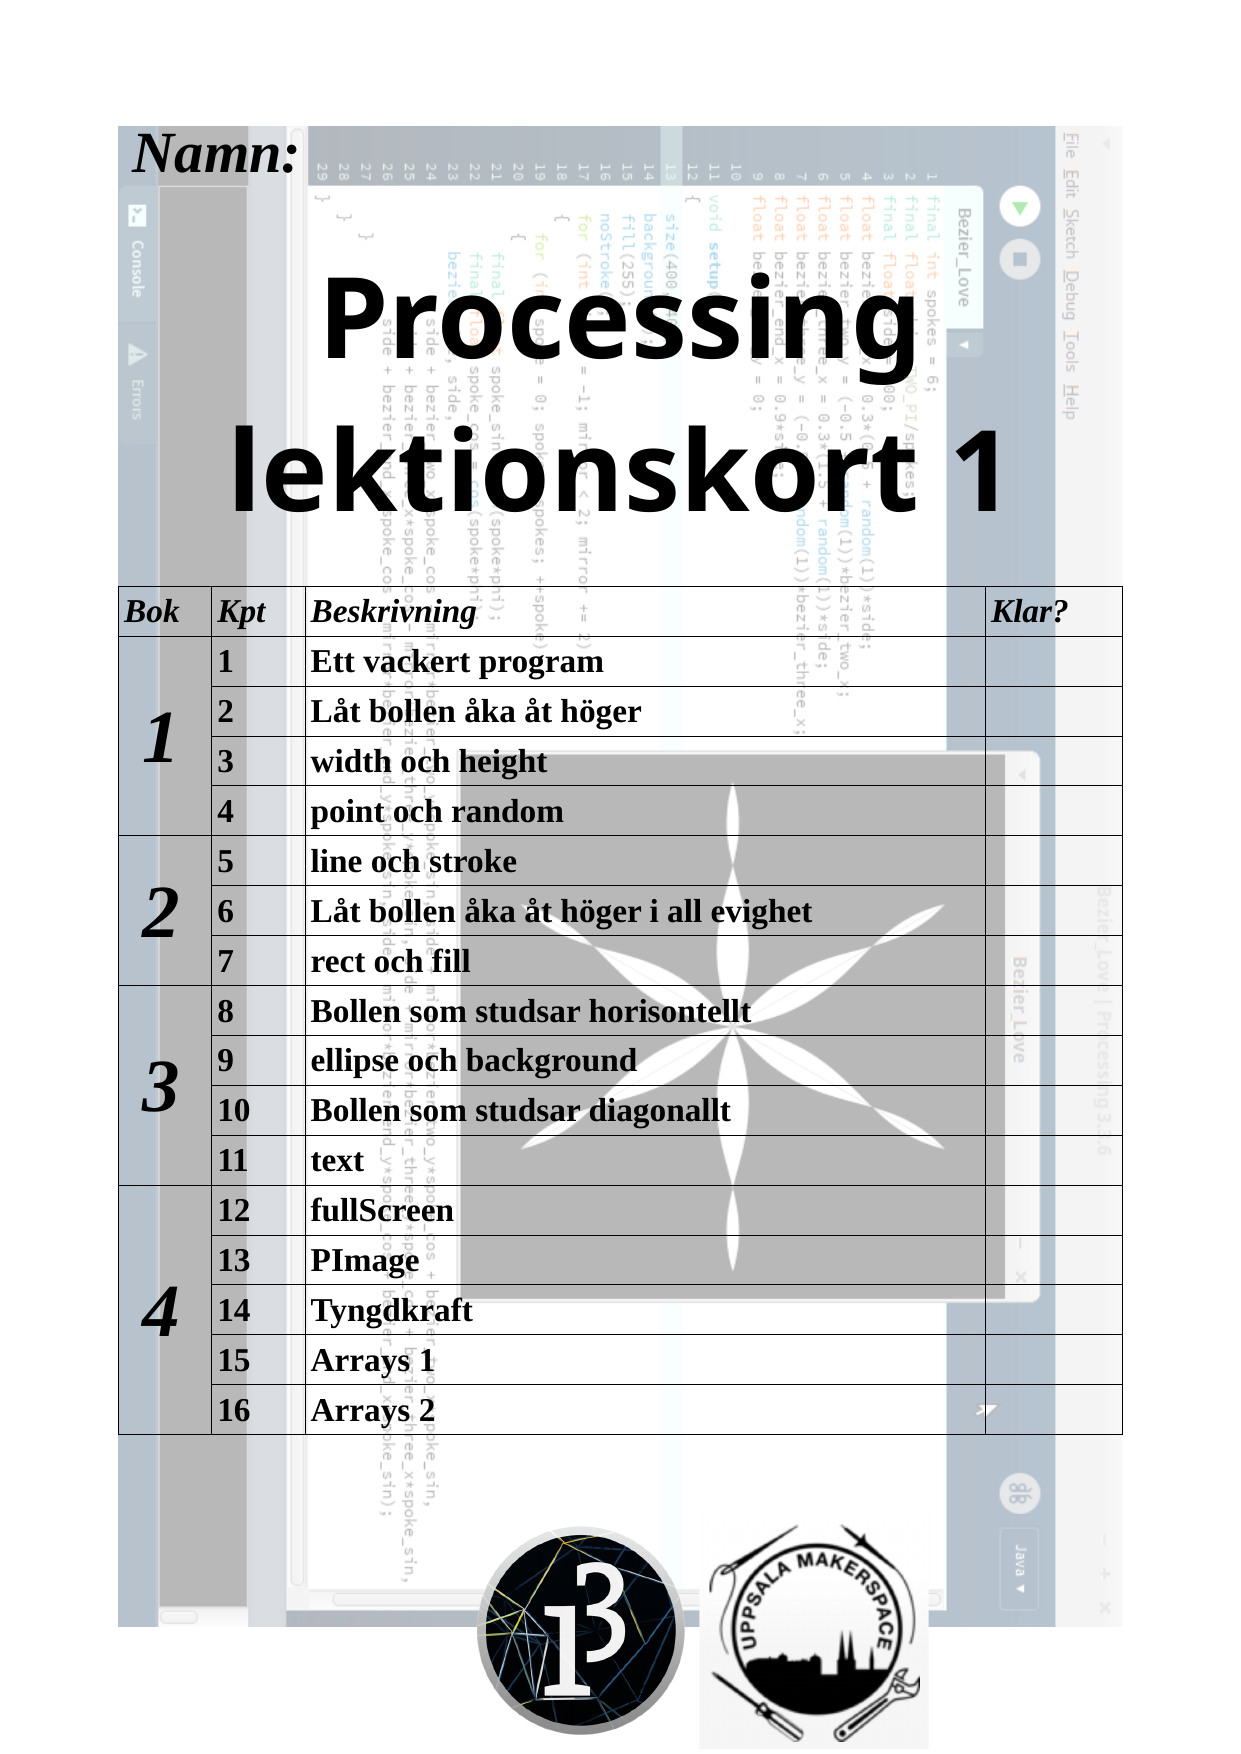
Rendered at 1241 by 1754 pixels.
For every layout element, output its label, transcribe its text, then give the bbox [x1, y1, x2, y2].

table_cell Låt bollen åka åt höger [306, 687, 985, 736]
table_cell 3 [119, 986, 211, 1184]
table_header Bok [119, 587, 211, 636]
table_cell [986, 1285, 1122, 1334]
table_cell [986, 886, 1122, 935]
table_cell 5 [212, 836, 305, 885]
table_cell 9 [212, 1036, 305, 1085]
table_cell 3 [212, 737, 305, 785]
table_cell PImage [306, 1236, 985, 1284]
table_cell Arrays 2 [306, 1385, 985, 1434]
table_cell [986, 986, 1122, 1035]
table_cell [986, 1036, 1122, 1085]
table_cell [986, 637, 1122, 686]
table_cell [986, 1335, 1122, 1384]
table_cell [986, 1136, 1122, 1184]
table_cell fullScreen [306, 1186, 985, 1234]
table_cell [986, 1385, 1122, 1434]
table_cell [986, 1236, 1122, 1284]
table_cell Låt bollen åka åt höger i all evighet [306, 886, 985, 935]
table_cell 16 [212, 1385, 305, 1434]
table_cell 1 [212, 637, 305, 686]
table_header Klar? [986, 587, 1122, 636]
table_cell 7 [212, 936, 305, 985]
table_cell Bollen som studsar diagonallt [306, 1086, 985, 1135]
table_cell [986, 737, 1122, 785]
table_cell point och random [306, 786, 985, 835]
table_cell [986, 687, 1122, 736]
title Processing lektionskort 1 [118, 238, 1122, 544]
table_cell 13 [212, 1236, 305, 1284]
table_header Kpt [212, 587, 305, 636]
table_cell 8 [212, 986, 305, 1035]
table_cell 12 [212, 1186, 305, 1234]
table_cell [986, 936, 1122, 985]
table_header Beskrivning [306, 587, 985, 636]
table_cell Arrays 1 [306, 1335, 985, 1384]
table_cell 2 [119, 836, 211, 985]
table_cell 2 [212, 687, 305, 736]
table_cell 15 [212, 1335, 305, 1384]
table_cell 4 [212, 786, 305, 835]
table_cell [986, 1086, 1122, 1135]
table_cell rect och fill [306, 936, 985, 985]
table_cell width och height [306, 737, 985, 785]
table_cell 10 [212, 1086, 305, 1135]
table_cell 6 [212, 886, 305, 935]
table_cell 11 [212, 1136, 305, 1184]
table_cell text [306, 1136, 985, 1184]
table_cell [986, 836, 1122, 885]
table_cell 4 [119, 1186, 211, 1434]
text Namn: [118, 118, 1122, 185]
table_cell Ett vackert program [306, 637, 985, 686]
table_cell [986, 1186, 1122, 1234]
table_cell 14 [212, 1285, 305, 1334]
table_cell 1 [119, 637, 211, 835]
table_cell line och stroke [306, 836, 985, 885]
table_cell ellipse och background [306, 1036, 985, 1085]
table_cell [986, 786, 1122, 835]
table_cell Bollen som studsar horisontellt [306, 986, 985, 1035]
picture [462, 1511, 929, 1749]
table_cell Tyngdkraft [306, 1285, 985, 1334]
